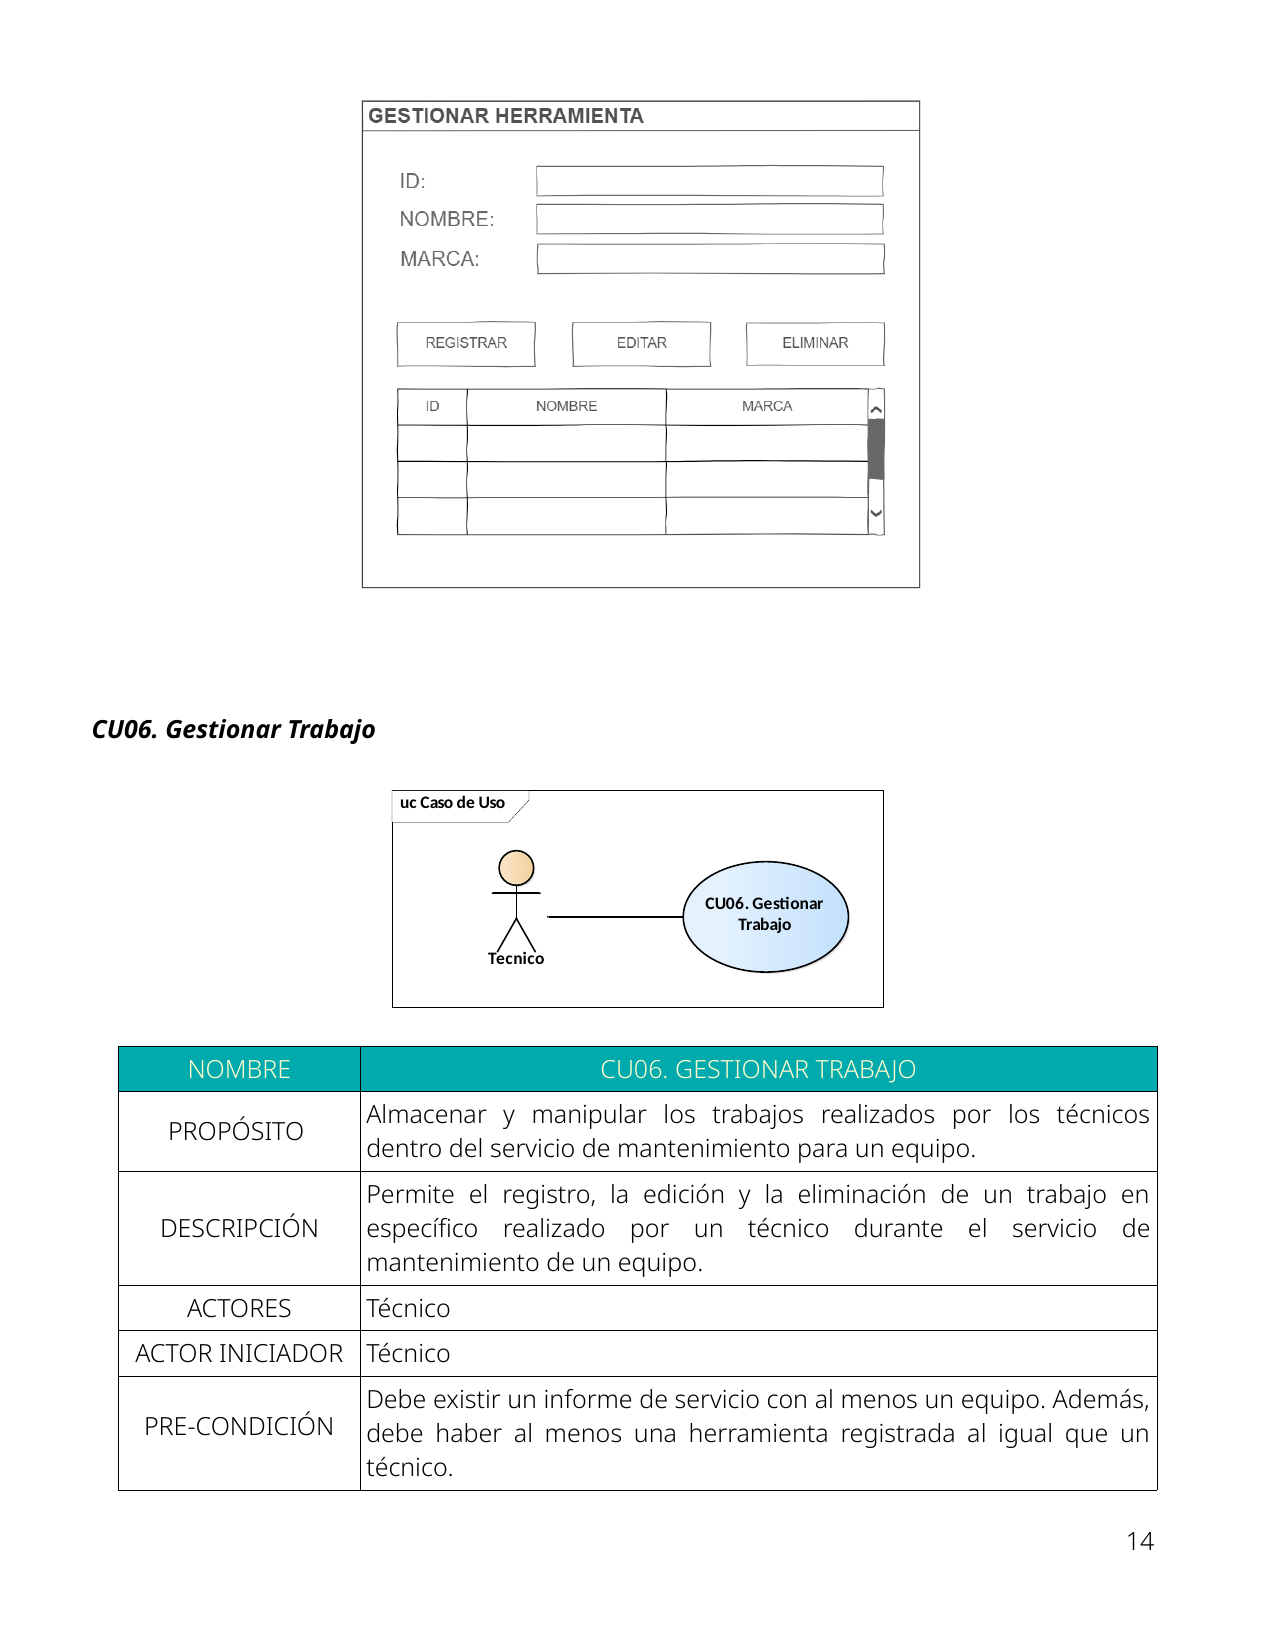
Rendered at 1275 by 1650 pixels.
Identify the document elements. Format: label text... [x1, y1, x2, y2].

table_cell Técnico [361, 1331, 1157, 1376]
table_cell PROPÓSITO [119, 1092, 360, 1171]
picture [343, 91, 932, 597]
table_header NOMBRE [119, 1047, 360, 1091]
table_cell Almacenar y manipular los trabajos realizados por los técnicos dentro del servicio de mantenimiento para un equipo. [361, 1092, 1157, 1171]
table_cell PRE-CONDICIÓN [119, 1377, 360, 1490]
subtitle CU06. Gestionar Trabajo [91, 712, 1183, 746]
table_cell ACTORES [119, 1286, 360, 1330]
table_cell DESCRIPCIÓN [119, 1172, 360, 1285]
table_header CU06. GESTIONAR TRABAJO [361, 1047, 1157, 1091]
table_cell Permite el registro, la edición y la eliminación de un trabajo en específico realizado por un técnico durante el servicio de mantenimiento de un equipo. [361, 1172, 1157, 1285]
table_cell Debe existir un informe de servicio con al menos un equipo. Además, debe haber al menos una herramienta registrada al igual que un técnico. [361, 1377, 1157, 1490]
table_cell ACTOR INICIADOR [119, 1331, 360, 1376]
table_cell Técnico [361, 1286, 1157, 1330]
